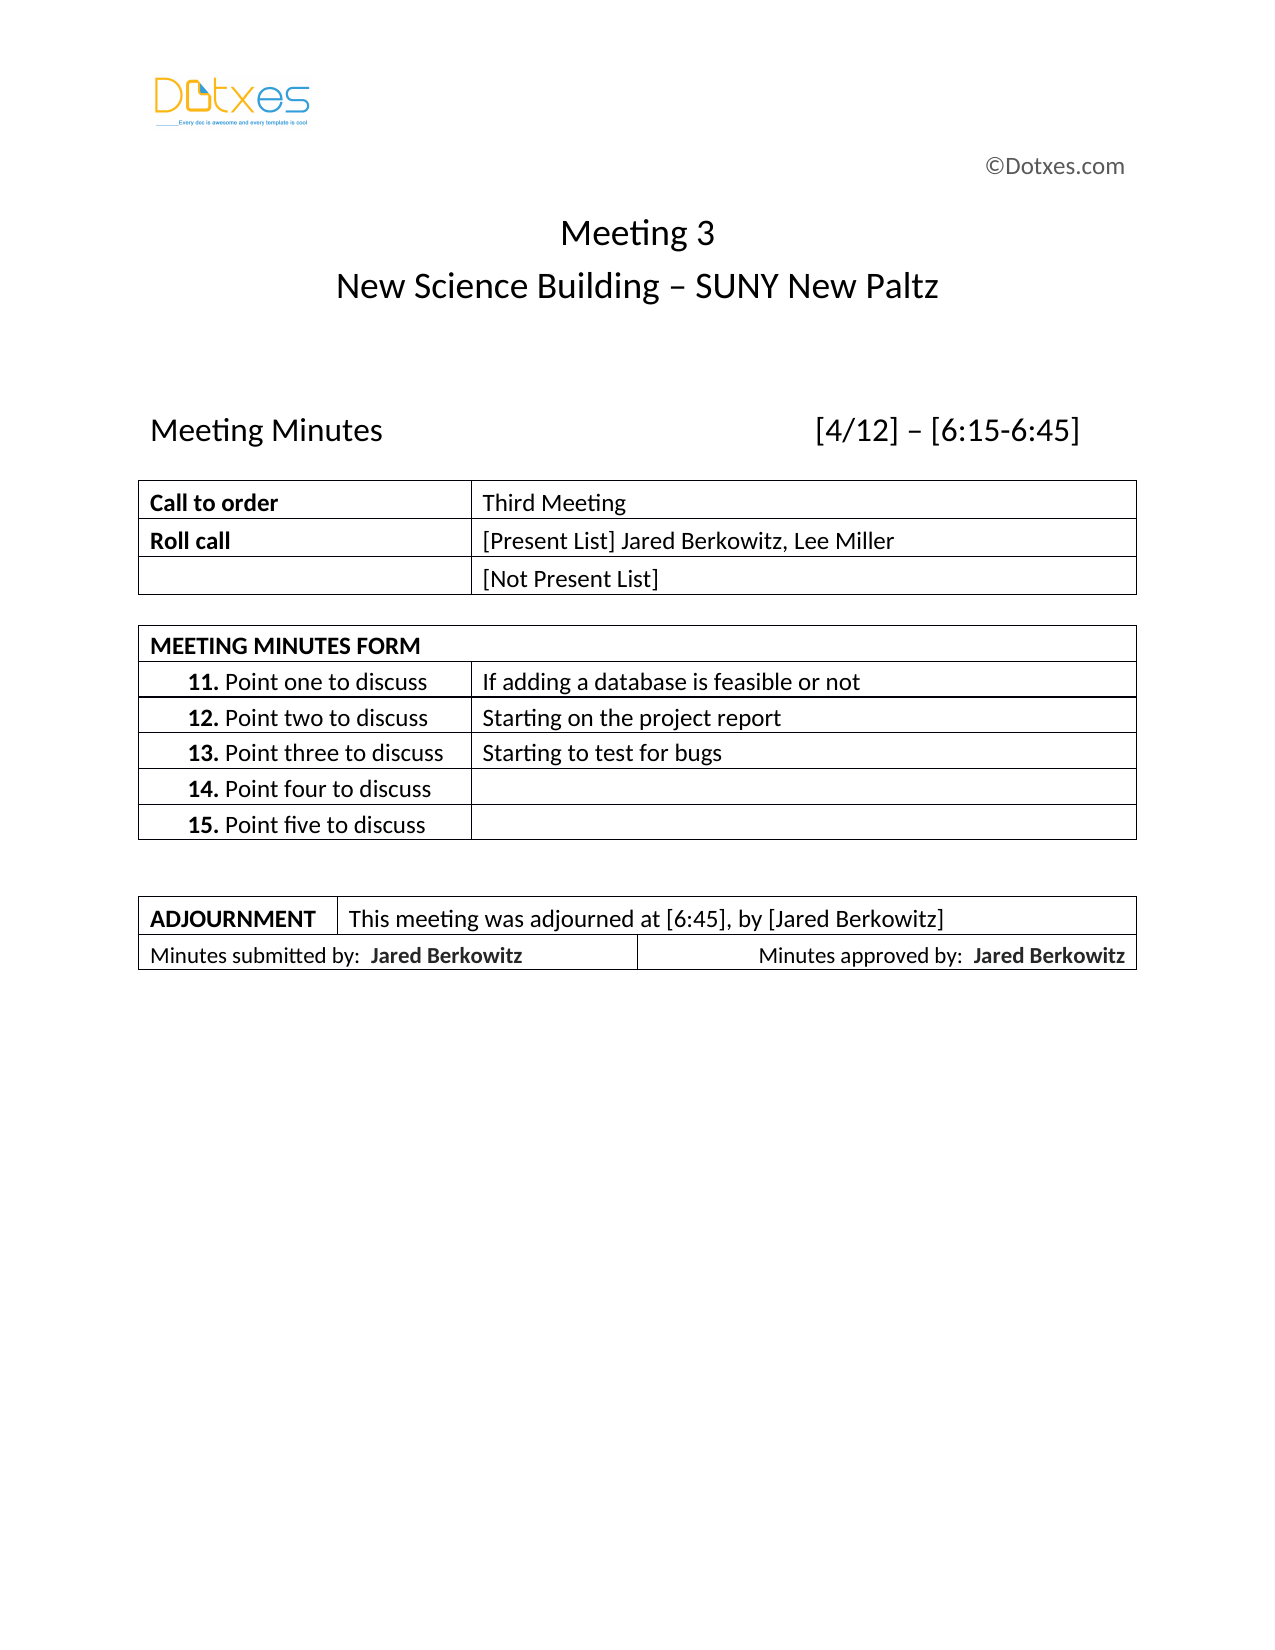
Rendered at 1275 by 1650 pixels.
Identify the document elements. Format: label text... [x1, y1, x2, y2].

table_cell [Present List] Jared Berkowitz, Lee Miller [472, 519, 1136, 556]
text Meeting 3 New Science Building – SUNY New Paltz [150, 209, 1125, 307]
table_header ADJOURNMENT [139, 897, 337, 934]
table_cell Starting to test for bugs [472, 733, 1136, 768]
table_cell Third Meeting [472, 481, 1136, 518]
table_cell [Not Present List] [472, 557, 1136, 593]
table_cell [139, 450, 1136, 480]
table_cell Minutes submitted by: Jared Berkowitz [139, 935, 637, 969]
table_cell Point four to discuss [139, 769, 471, 804]
table_cell Roll call [139, 519, 471, 556]
table_header Meeting Minutes [139, 409, 471, 449]
table_cell Point one to discuss [139, 662, 471, 696]
table_header [471, 409, 804, 449]
table_cell [472, 805, 1136, 839]
table_cell [804, 595, 1136, 625]
table_cell MEETING MINUTES FORM [139, 626, 1136, 661]
table_header [4/12] – [6:15-6:45] [804, 409, 1136, 449]
table_cell [139, 557, 471, 593]
table_cell Point five to discuss [139, 805, 471, 839]
table_cell [139, 595, 471, 625]
table_cell [472, 769, 1136, 804]
table_cell Point two to discuss [139, 698, 471, 732]
table_cell Starting on the project report [472, 698, 1136, 732]
table_header This meeting was adjourned at [6:45], by [Jared Berkowitz] [338, 897, 1136, 934]
table_cell Call to order [139, 481, 471, 518]
table_cell If adding a database is feasible or not [472, 662, 1136, 696]
table_cell Minutes approved by: Jared Berkowitz [638, 935, 1136, 969]
table_cell [471, 595, 804, 625]
picture [150, 75, 313, 130]
table_cell Point three to discuss [139, 733, 471, 768]
